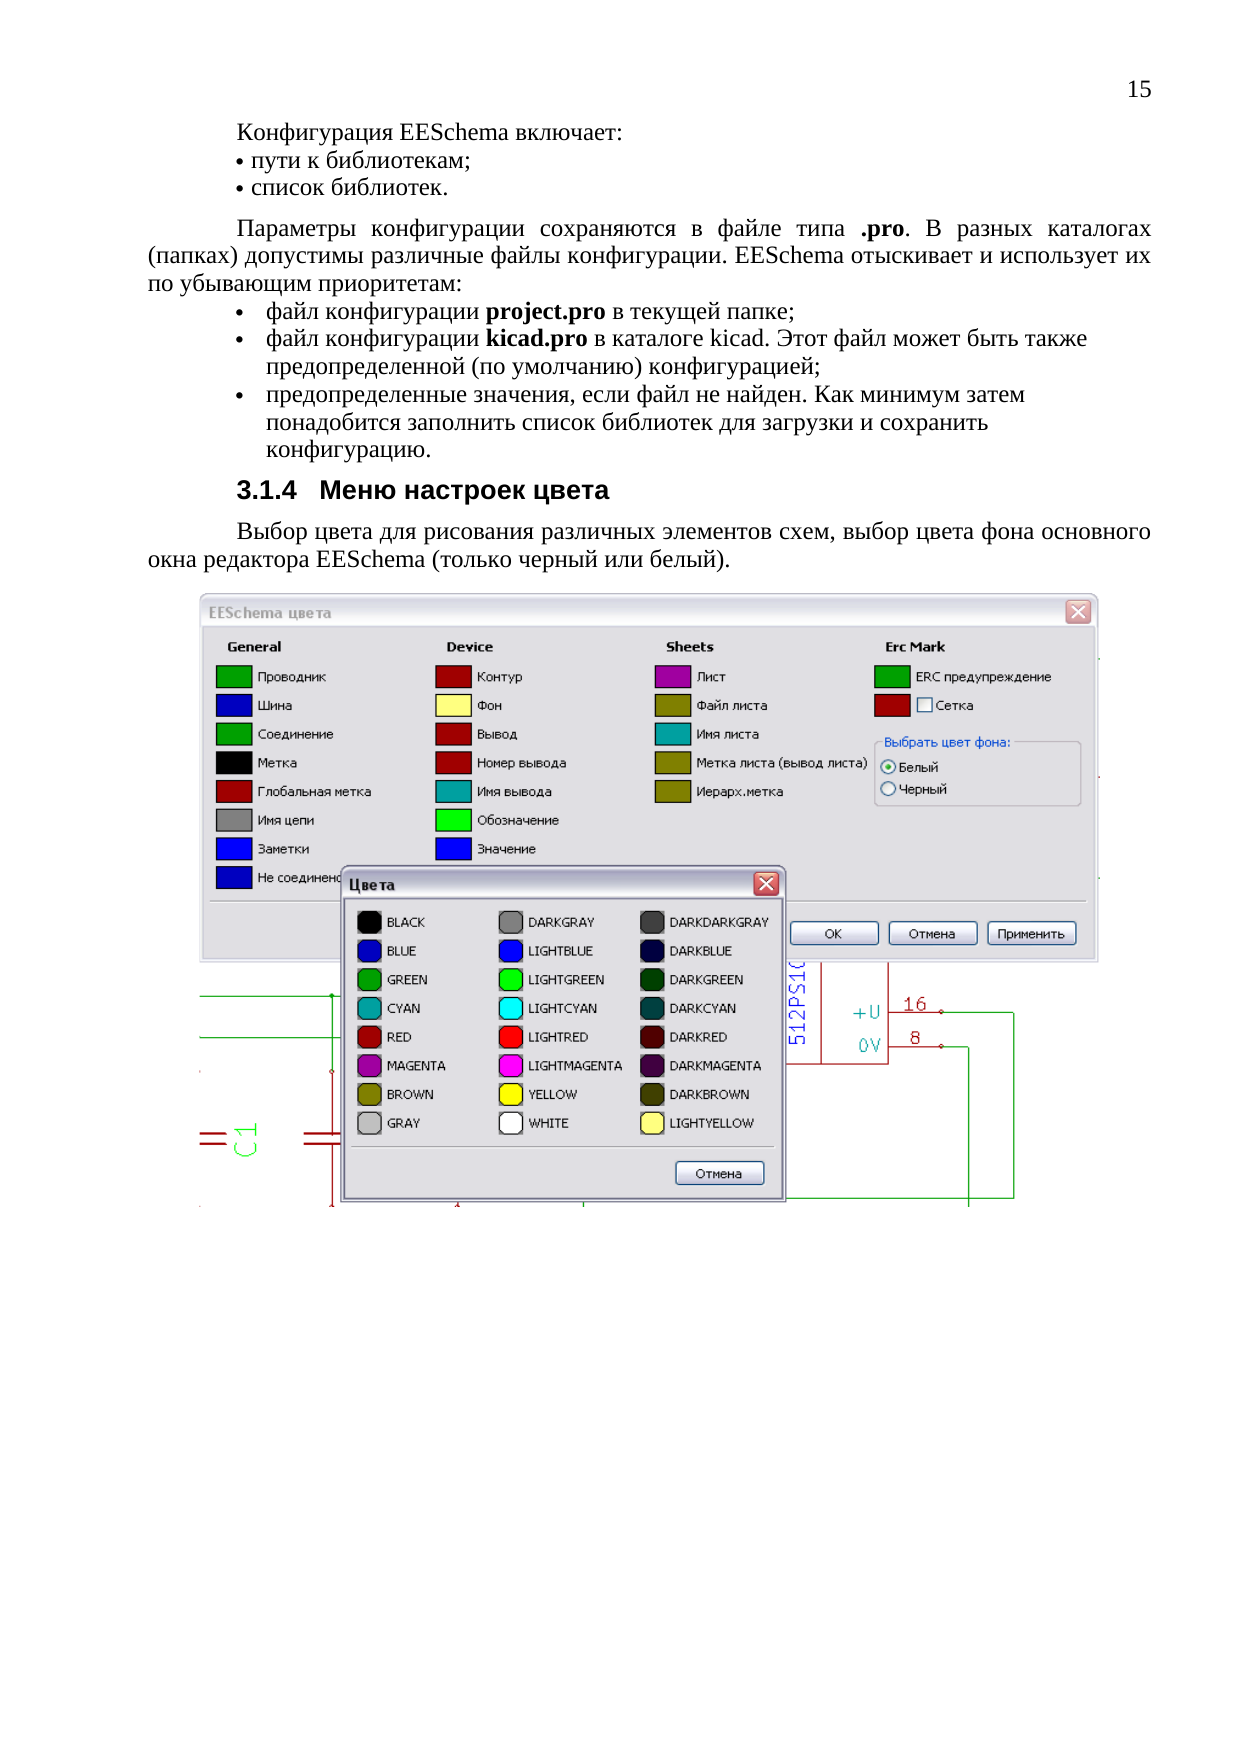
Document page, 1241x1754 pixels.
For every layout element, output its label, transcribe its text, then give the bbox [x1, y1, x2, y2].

text Выбор цвета для рисования различных элементов схем, выбор цвета фона основного окна редактора EESchema (только черный или белый). [148, 517, 1152, 572]
list предопределенные значения, если файл не найден. Как минимум затем понадобится заполнить список библиотек для загрузки и сохранить конфигурацию. [236, 380, 1152, 463]
subtitle Меню настроек цвета [207, 475, 1152, 505]
list файл конфигурации kicad.pro в каталоге kicad. Этот файл может быть также предопределенной (по умолчанию) конфигурацией; [236, 324, 1152, 380]
picture [199, 593, 1100, 1207]
list список библиотек. [236, 173, 1152, 201]
list файл конфигурации project.pro в текущей папке; [236, 297, 1152, 324]
list пути к библиотекам; [236, 146, 1152, 173]
text Параметры конфигурации сохраняются в файле типа .pro. В разных каталогах (папках) допустимы различные файлы конфигурации. EESchema отыскивает и использует их по убывающим приоритетам: [148, 214, 1152, 297]
text Конфигурация EESchema включает: [148, 118, 1152, 146]
